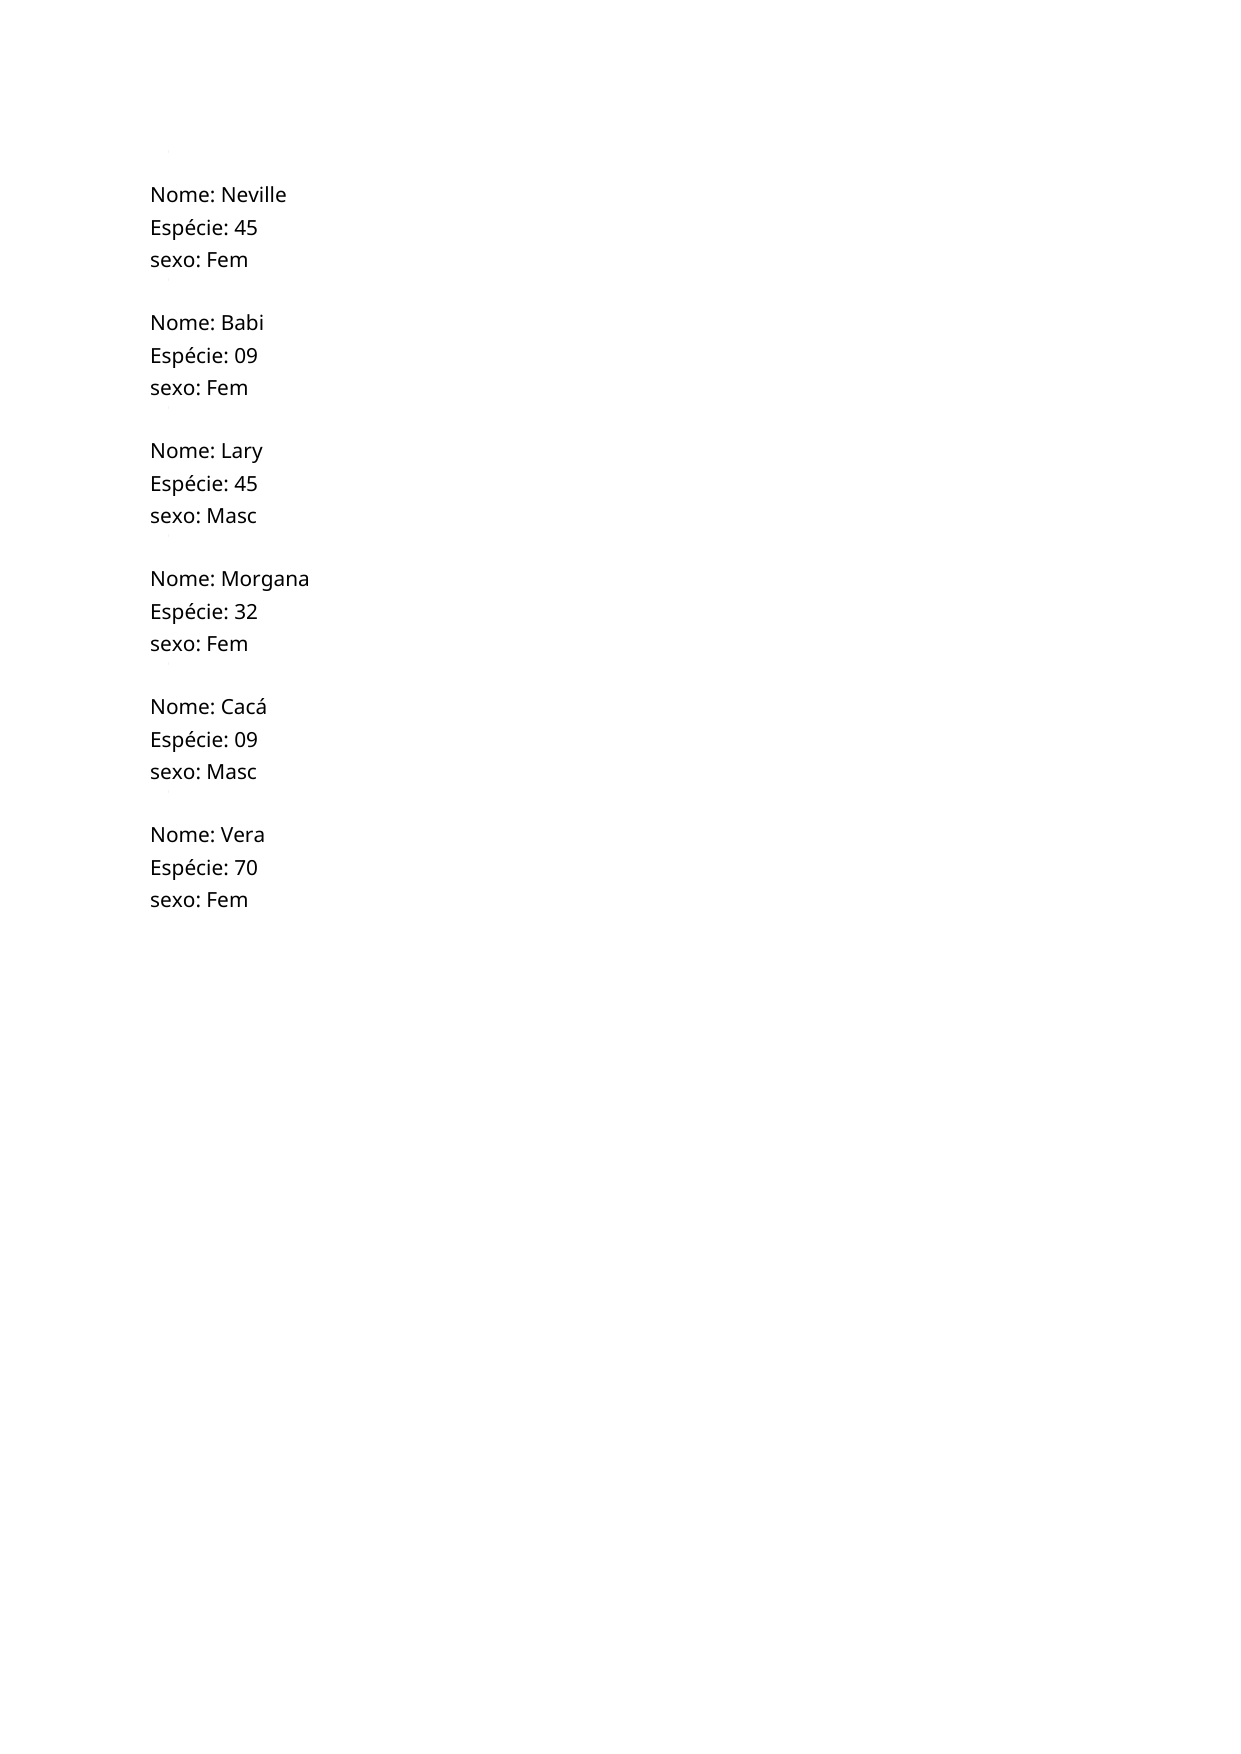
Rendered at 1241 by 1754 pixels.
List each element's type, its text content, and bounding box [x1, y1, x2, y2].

text sexo: Fem [150, 373, 1090, 402]
text Nome: Vera [150, 820, 1090, 849]
text Nome: Lary [150, 436, 1090, 465]
text Nome: Cacá [150, 692, 1090, 721]
text Espécie: 45 [150, 469, 1090, 497]
text Nome: Babi [150, 308, 1090, 337]
text Nome: Neville [150, 180, 1090, 209]
text sexo: Fem [150, 245, 1090, 274]
text Espécie: 09 [150, 725, 1090, 753]
text Espécie: 70 [150, 853, 1090, 881]
text Espécie: 09 [150, 341, 1090, 369]
text sexo: Masc [150, 757, 1090, 786]
text Espécie: 32 [150, 597, 1090, 625]
text Nome: Morgana [150, 564, 1090, 593]
text sexo: Fem [150, 629, 1090, 658]
text sexo: Fem [150, 886, 1090, 914]
text Espécie: 45 [150, 213, 1090, 241]
text sexo: Masc [150, 501, 1090, 530]
